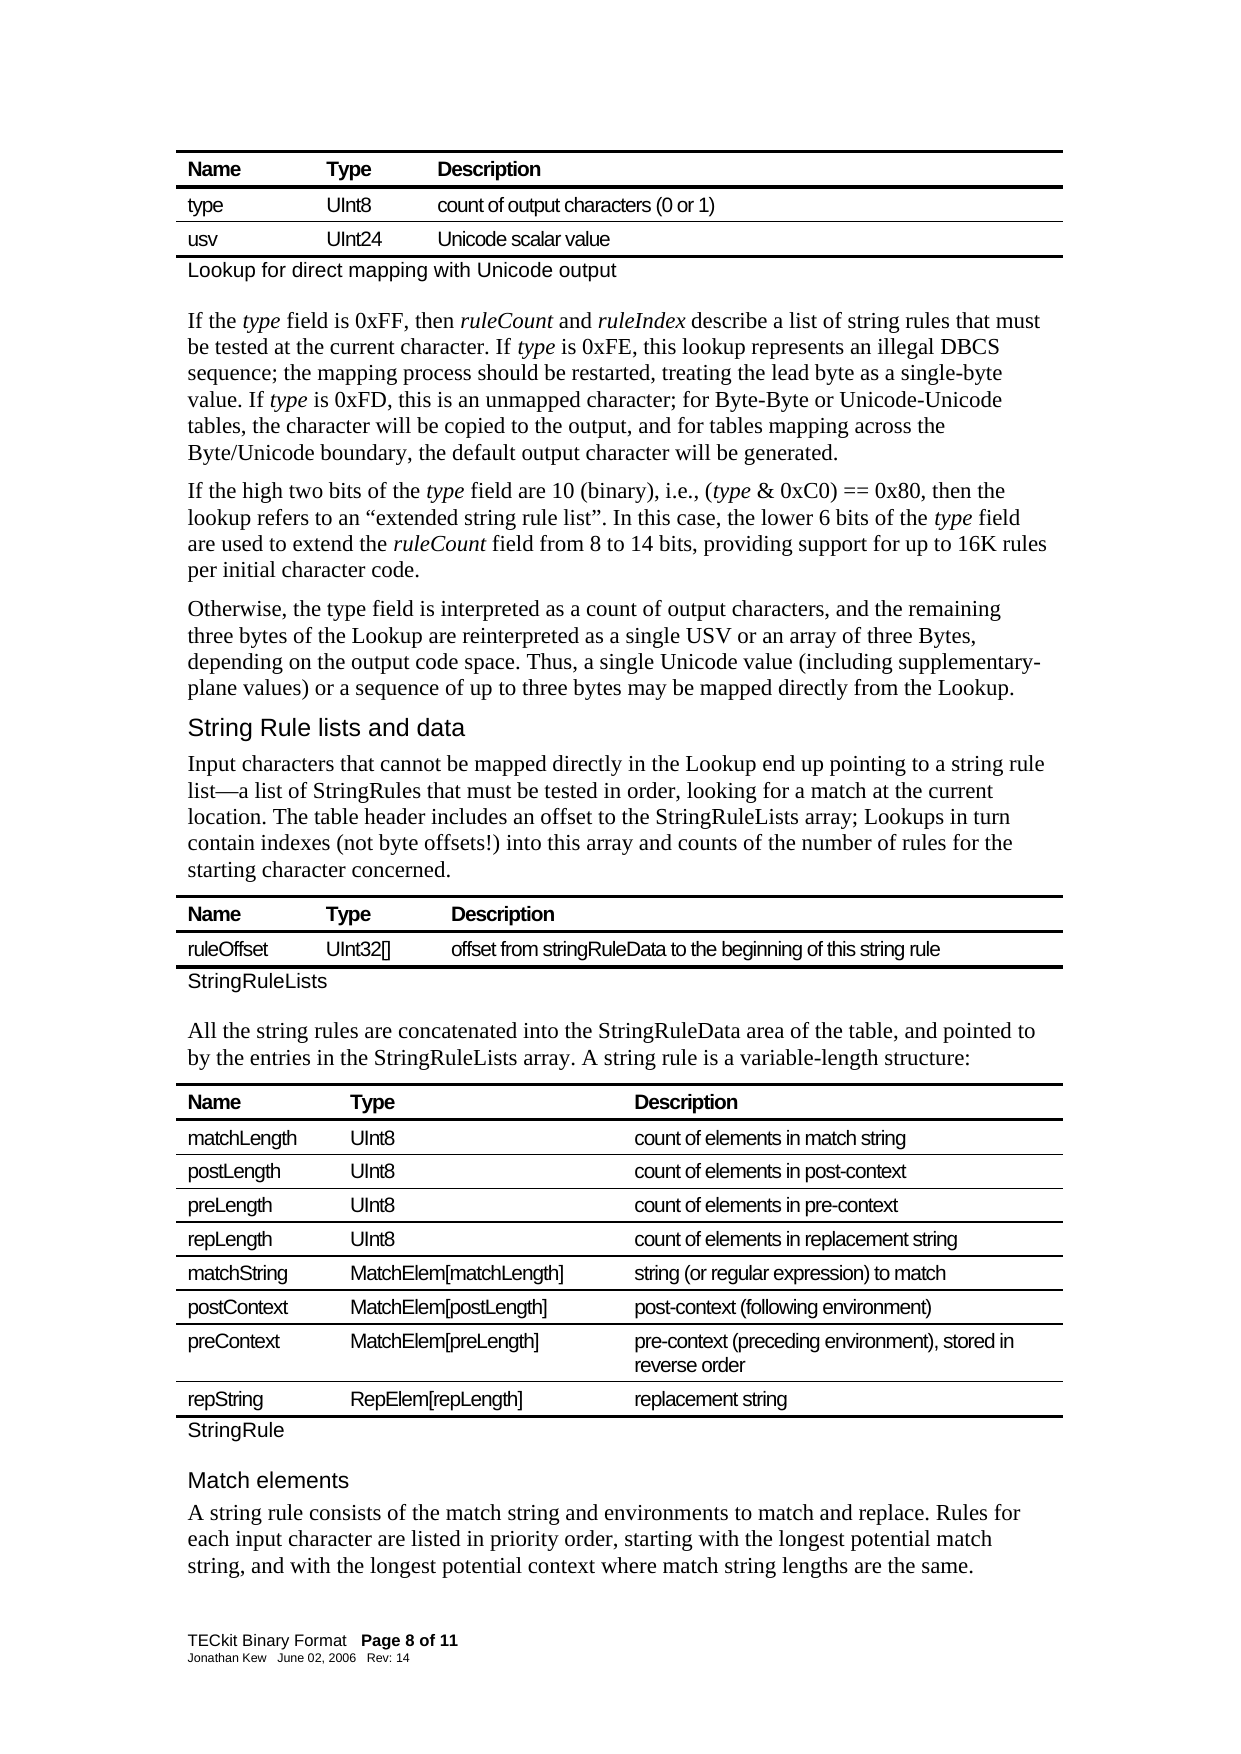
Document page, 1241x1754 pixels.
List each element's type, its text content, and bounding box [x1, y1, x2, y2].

table_cell repString [176, 1382, 338, 1414]
table_cell matchString [176, 1257, 338, 1289]
table_cell count of elements in replacement string [623, 1223, 1063, 1255]
table_header Description [426, 153, 1063, 185]
table_cell offset from stringRuleData to the beginning of this string rule [440, 933, 1063, 965]
table_cell UInt8 [315, 189, 426, 221]
table_cell string (or regular expression) to match [623, 1257, 1063, 1289]
subtitle Match elements [187, 1467, 1053, 1493]
text If the high two bits of the type field are 10 (binary), i.e., (type & 0xC0) == 0x80, then the lookup refers to an “extended string rule list”. In this case, the lower 6 bits of the type field are used to extend the ruleCount field from 8 to 14 bits, providing support for up to 16K rules per initial character code. [187, 477, 1053, 583]
table_cell UInt8 [339, 1223, 623, 1255]
table_header Description [440, 898, 1063, 930]
table_cell UInt32[] [314, 933, 439, 965]
table_cell preLength [176, 1189, 338, 1221]
table_cell RepElem[repLength] [339, 1382, 623, 1414]
table_cell count of elements in match string [623, 1121, 1063, 1153]
text If the type field is 0xFF, then ruleCount and ruleIndex describe a list of string rules that must be tested at the current character. If type is 0xFE, this lookup represents an illegal DBCS sequence; the mapping process should be restarted, treating the lead byte as a single-byte value. If type is 0xFD, this is an unmapped character; for Byte-Byte or Unicode-Unicode tables, the character will be copied to the output, and for tables mapping across the Byte/Unicode boundary, the default output character will be generated. [187, 307, 1053, 465]
table_header Type [339, 1086, 623, 1118]
table_header Name [176, 898, 314, 930]
table_header Name [176, 153, 315, 185]
table_cell UInt24 [315, 222, 426, 255]
table_header Name [176, 1086, 338, 1118]
table_cell count of output characters (0 or 1) [426, 189, 1063, 221]
table_cell UInt8 [339, 1155, 623, 1187]
table_cell count of elements in post-context [623, 1155, 1063, 1187]
table_cell UInt8 [339, 1121, 623, 1153]
table_cell pre-context (preceding environment), stored in reverse order [623, 1325, 1063, 1381]
table_cell postLength [176, 1155, 338, 1187]
text Input characters that cannot be mapped directly in the Lookup end up pointing to a string rule list—a list of StringRules that must be tested in order, looking for a match at the current location. The table header includes an offset to the StringRuleLists array; Lookups in turn contain indexes (not byte offsets!) into this array and counts of the number of rules for the starting character concerned. [187, 750, 1053, 882]
subtitle String Rule lists and data [187, 713, 1053, 742]
table_cell replacement string [623, 1382, 1063, 1414]
text All the string rules are concatenated into the StringRuleData area of the table, and pointed to by the entries in the StringRuleLists array. A string rule is a variable-length structure: [187, 1017, 1053, 1070]
table_cell post-context (following environment) [623, 1291, 1063, 1323]
table_cell matchLength [176, 1121, 338, 1153]
text StringRule [187, 1418, 1053, 1442]
table_cell repLength [176, 1223, 338, 1255]
table_header Type [315, 153, 426, 185]
table_cell Unicode scalar value [426, 222, 1063, 255]
table_cell type [176, 189, 315, 221]
table_cell usv [176, 222, 315, 255]
table_header Description [623, 1086, 1063, 1118]
table_cell MatchElem[preLength] [339, 1325, 623, 1381]
table_cell UInt8 [339, 1189, 623, 1221]
table_cell preContext [176, 1325, 338, 1381]
text StringRuleLists [187, 969, 1053, 992]
table_cell count of elements in pre-context [623, 1189, 1063, 1221]
text Lookup for direct mapping with Unicode output [187, 258, 1053, 282]
text A string rule consists of the match string and environments to match and replace. Rules for each input character are listed in priority order, starting with the longest potential match string, and with the longest potential context where match string lengths are the same. [187, 1499, 1053, 1578]
table_cell MatchElem[matchLength] [339, 1257, 623, 1289]
table_header Type [314, 898, 439, 930]
table_cell ruleOffset [176, 933, 314, 965]
table_cell MatchElem[postLength] [339, 1291, 623, 1323]
table_cell postContext [176, 1291, 338, 1323]
text Otherwise, the type field is interpreted as a count of output characters, and the remaining three bytes of the Lookup are reinterpreted as a single USV or an array of three Bytes, depending on the output code space. Thus, a single Unicode value (including supplementary-plane values) or a sequence of up to three bytes may be mapped directly from the Lookup. [187, 595, 1053, 701]
